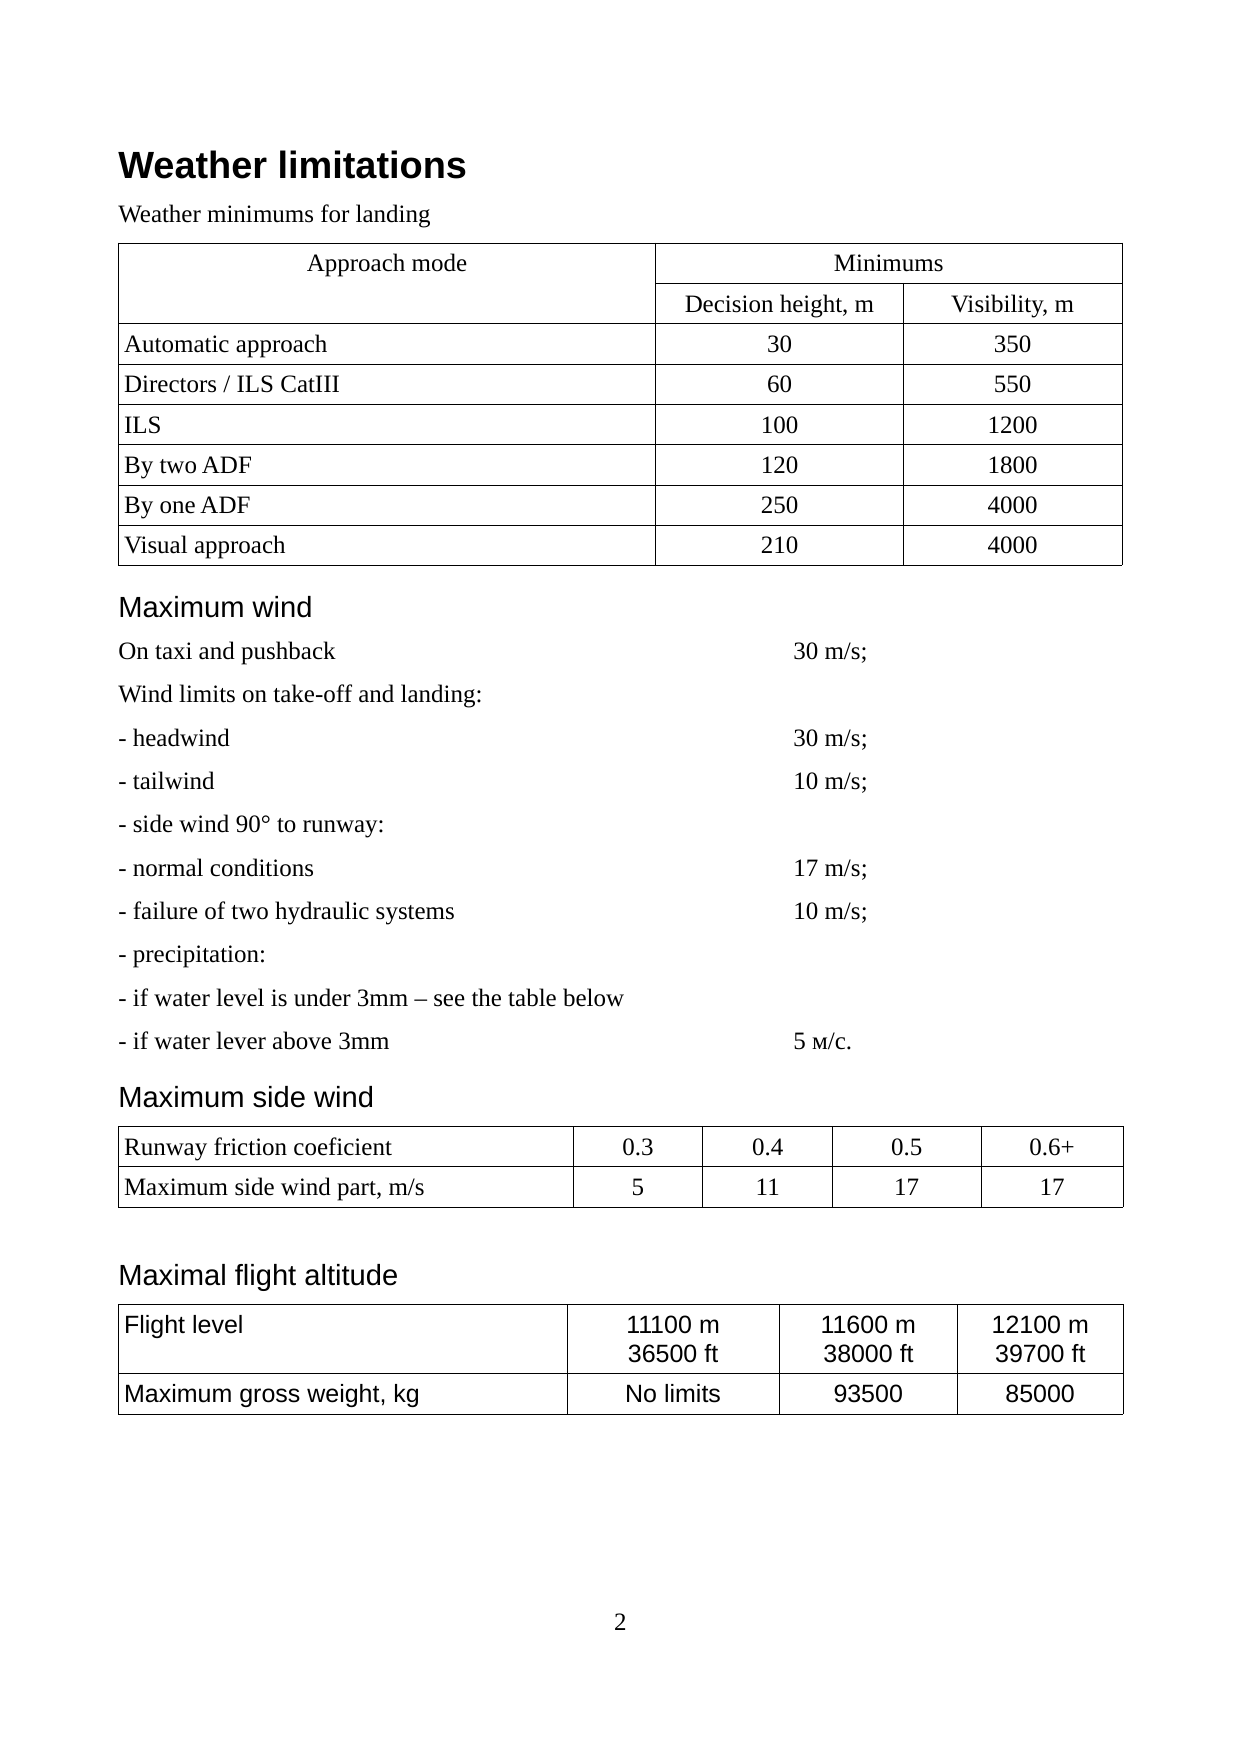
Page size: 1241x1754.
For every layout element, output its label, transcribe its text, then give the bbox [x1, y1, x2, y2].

table_cell Automatic approach [119, 324, 655, 363]
table_cell Maximum side wind part, m/s [119, 1167, 573, 1207]
text - precipitation: [118, 939, 1122, 968]
text Weather minimums for landing [118, 199, 1122, 228]
table_cell 120 [656, 445, 903, 484]
table_cell 1200 [904, 405, 1122, 444]
text - side wind 90° to runway: [118, 809, 1122, 838]
table_header Runway friction coeficient [119, 1127, 573, 1166]
text - failure of two hydraulic systems 10 m/s; [118, 896, 1122, 925]
subtitle Maximum wind [118, 590, 1122, 624]
table_cell 93500 [780, 1374, 957, 1413]
table_cell 60 [656, 365, 903, 404]
table_cell By two ADF [119, 445, 655, 484]
table_cell ILS [119, 405, 655, 444]
table_cell Visibility, m [904, 284, 1122, 323]
table_cell 4000 [904, 526, 1122, 565]
subtitle Maximum side wind [118, 1080, 1122, 1113]
table_cell 100 [656, 405, 903, 444]
table_cell By one ADF [119, 486, 655, 525]
table_header 0.5 [833, 1127, 981, 1166]
table_cell 4000 [904, 486, 1122, 525]
table_cell Decision height, m [656, 284, 903, 323]
table_cell 30 [656, 324, 903, 363]
table_header 0.4 [703, 1127, 832, 1166]
table_header 11100 m 36500 ft [568, 1305, 779, 1373]
table_header 0.6+ [982, 1127, 1123, 1166]
table_cell 17 [833, 1167, 981, 1207]
text - if water level is under 3mm – see the table below [118, 983, 1122, 1012]
table_cell No limits [568, 1374, 779, 1413]
table_cell 85000 [958, 1374, 1123, 1413]
subtitle Maximal flight altitude [118, 1258, 1122, 1292]
table_header Approach mode [119, 244, 655, 323]
table_cell Visual approach [119, 526, 655, 565]
table_cell Maximum gross weight, kg [119, 1374, 567, 1413]
text - headwind 30 m/s; [118, 723, 1122, 752]
table_cell 350 [904, 324, 1122, 363]
text - normal conditions 17 m/s; [118, 853, 1122, 882]
table_cell 5 [574, 1167, 702, 1207]
text - if water lever above 3mm 5 м/с. [118, 1026, 1122, 1055]
text On taxi and pushback 30 m/s; [118, 636, 1122, 665]
subtitle Weather limitations [118, 143, 1122, 187]
text Wind limits on take-off and landing: [118, 679, 1122, 708]
table_cell Directors / ILS CatIII [119, 365, 655, 404]
text - tailwind 10 m/s; [118, 766, 1122, 795]
table_header 12100 m 39700 ft [958, 1305, 1123, 1373]
table_cell 17 [982, 1167, 1123, 1207]
table_cell 11 [703, 1167, 832, 1207]
table_cell 250 [656, 486, 903, 525]
table_cell 550 [904, 365, 1122, 404]
table_header Minimums [656, 244, 1122, 283]
table_cell 210 [656, 526, 903, 565]
table_header 0.3 [574, 1127, 702, 1166]
table_header Flight level [119, 1305, 567, 1373]
table_header 11600 m 38000 ft [780, 1305, 957, 1373]
table_cell 1800 [904, 445, 1122, 484]
